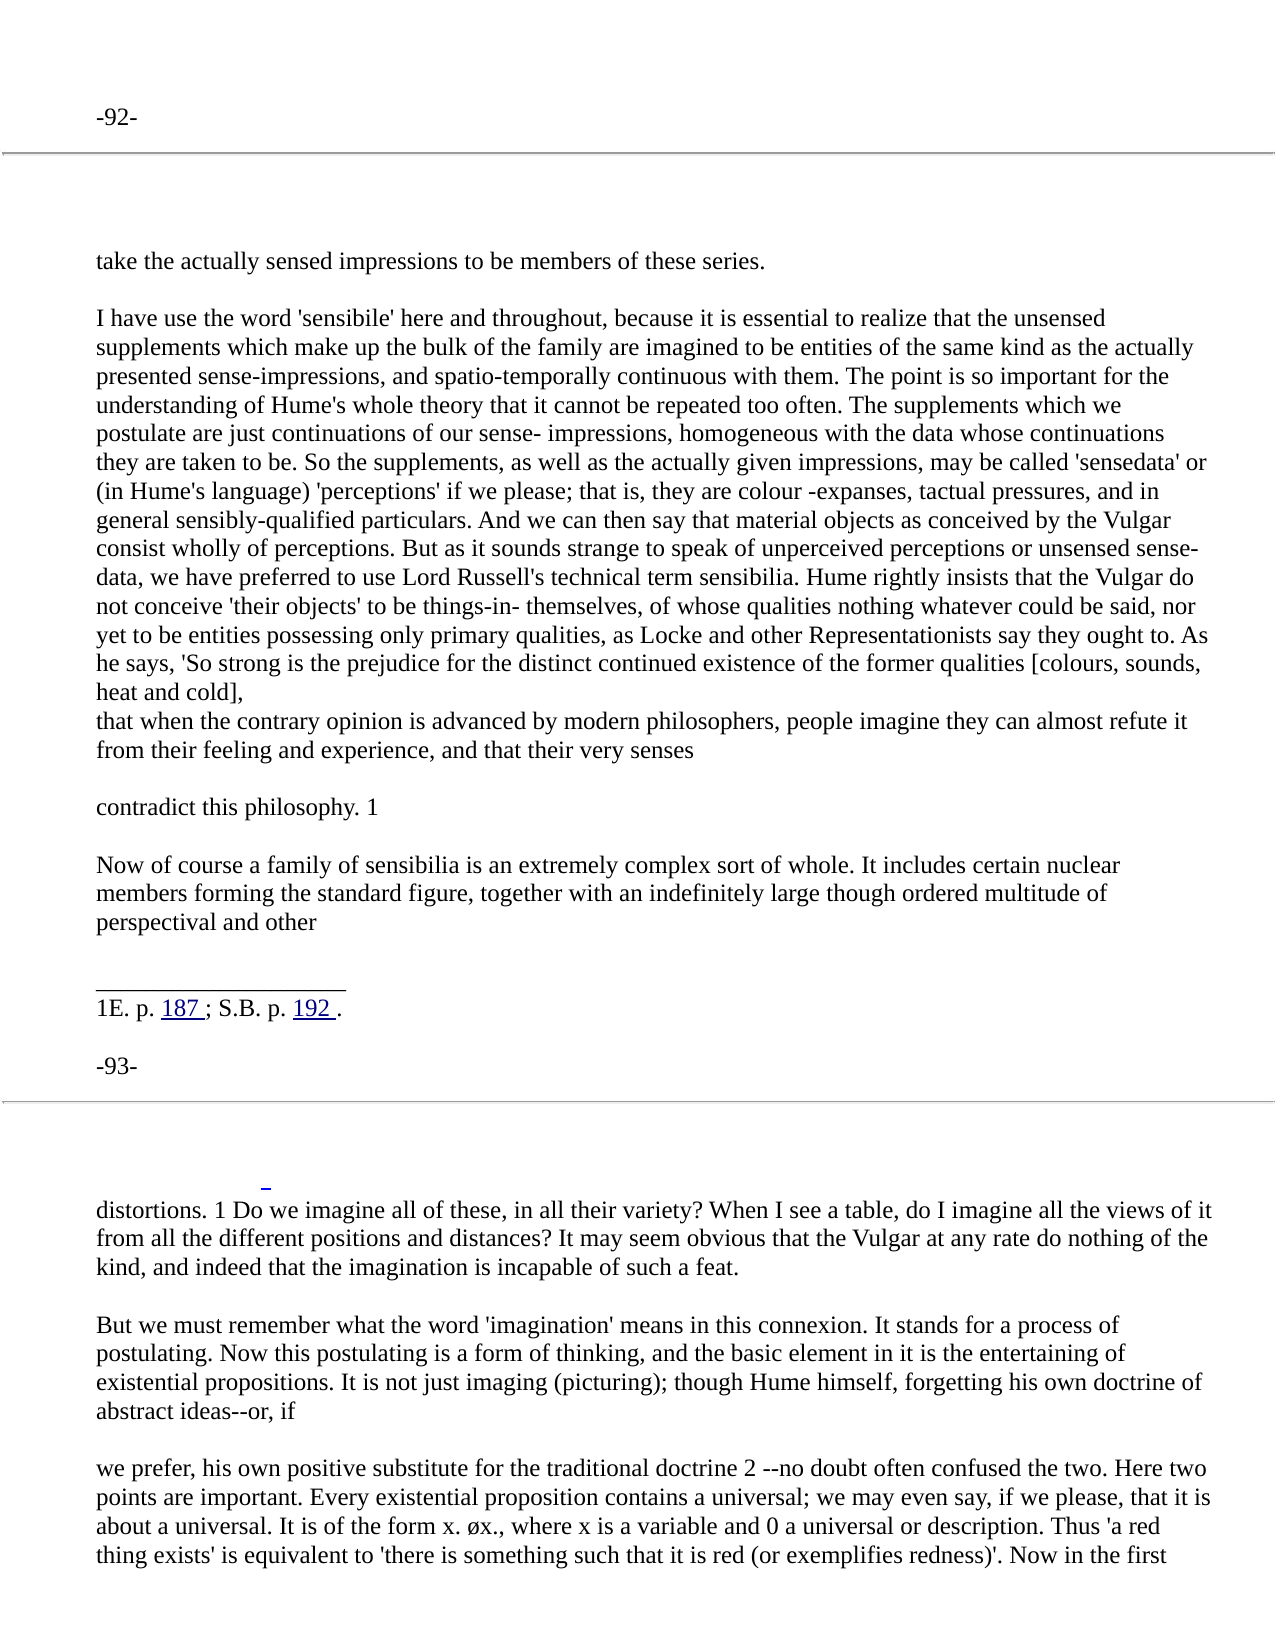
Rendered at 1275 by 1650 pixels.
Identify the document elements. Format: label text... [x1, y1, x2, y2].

text we prefer, his own positive substitute for the traditional doctrine 2 --no doubt often confused the two. Here two points are important. Every existential proposition contains a universal; we may even say, if we please, that it is about a universal. It is of the form x. øx., where x is a variable and 0 a universal or description. Thus 'a red thing exists' is equivalent to 'there is something such that it is red (or exemplifies redness)'. Now in the first [96, 1453, 1212, 1568]
text -92- [96, 102, 1212, 131]
text Now of course a family of sensibilia is an extremely complex sort of whole. It includes certain nuclear members forming the standard figure, together with an indefinitely large though ordered multitude of perspectival and other [96, 850, 1212, 936]
text But we must remember what the word 'imagination' means in this connexion. It stands for a process of postulating. Now this postulating is a form of thinking, and the basic element in it is the entertaining of existential propositions. It is not just imaging (picturing); though Hume himself, forgetting his own doctrine of abstract ideas--or, if [96, 1310, 1212, 1425]
text -93- [96, 1051, 1212, 1080]
text distortions. 1 Do we imagine all of these, in all their variety? When I see a table, do I imagine all the views of it from all the different positions and distances? It may seem obvious that the Vulgar at any rate do nothing of the kind, and indeed that the imagination is incapable of such a feat. [96, 1195, 1212, 1281]
text take the actually sensed impressions to be members of these series. [96, 246, 1212, 275]
text ____________________ [96, 965, 1212, 993]
text contradict this philosophy. 1 [96, 792, 1212, 821]
text 1E. p. 187 ; S.B. p. 192 . [96, 993, 1212, 1022]
picture [0, 149, 1275, 158]
text I have use the word 'sensibile' here and throughout, because it is essential to realize that the unsensed supplements which make up the bulk of the family are imagined to be entities of the same kind as the actually presented sense-impressions, and spatio-temporally continuous with them. The point is so important for the understanding of Hume's whole theory that it cannot be repeated too often. The supplements which we postulate are just continuations of our sense- impressions, homogeneous with the data whose continuations they are taken to be. So the supplements, as well as the actually given impressions, may be called 'sensedata' or (in Hume's language) 'perceptions' if we please; that is, they are colour -expanses, tactual pressures, and in general sensibly-qualified particulars. And we can then say that material objects as conceived by the Vulgar consist wholly of perceptions. But as it sounds strange to speak of unperceived perceptions or unsensed sense-data, we have preferred to use Lord Russell's technical term sensibilia. Hume rightly insists that the Vulgar do not conceive 'their objects' to be things-in- themselves, of whose qualities nothing whatever could be said, nor yet to be entities possessing only primary qualities, as Locke and other Representationists say they ought to. As he says, 'So strong is the prejudice for the distinct continued existence of the former qualities [colours, sounds, heat and cold], [96, 303, 1212, 706]
text that when the contrary opinion is advanced by modern philosophers, people imagine they can almost refute it from their feeling and experience, and that their very senses [96, 706, 1212, 763]
picture [0, 1097, 1275, 1106]
